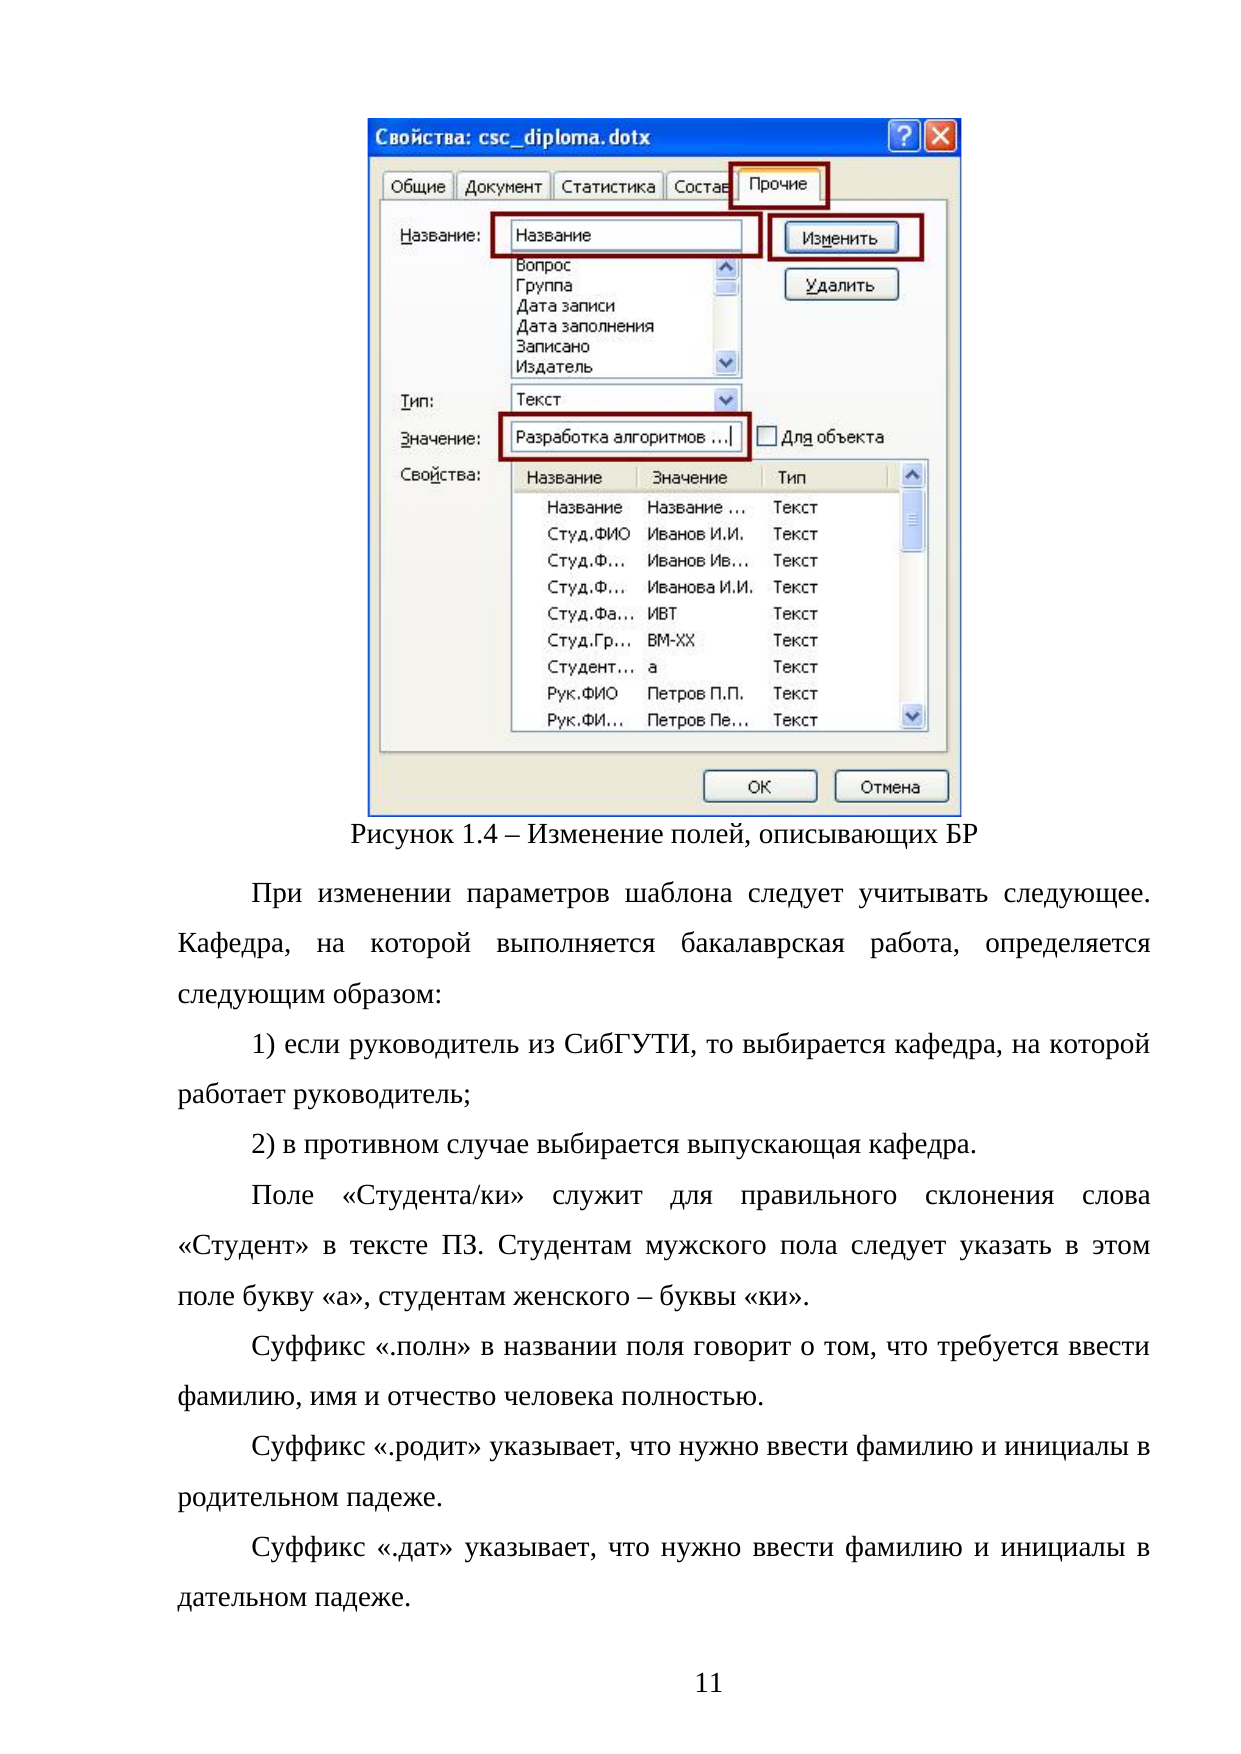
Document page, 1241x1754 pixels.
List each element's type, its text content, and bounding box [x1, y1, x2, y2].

text Суффикс «.полн» в названии поля говорит о том, что требуется ввести фамилию, имя и отчество человека полностью. [177, 1328, 1152, 1412]
picture [367, 118, 962, 817]
text 2) в противном случае выбирается выпускающая кафедра. [177, 1127, 1152, 1160]
text При изменении параметров шаблона следует учитывать следующее. Кафедра, на которой выполняется бакалаврская работа, определяется следующим образом: [177, 875, 1152, 1009]
text 1) если руководитель из СибГУТИ, то выбирается кафедра, на которой работает руководитель; [177, 1026, 1152, 1110]
text Поле «Студента/ки» служит для правильного склонения слова «Студент» в тексте ПЗ. Студентам мужского пола следует указать в этом поле букву «а», студентам женского – буквы «ки». [177, 1177, 1152, 1311]
table_header Рисунок 1.4 – Изменение полей, описывающих БР [177, 118, 1152, 875]
text Суффикс «.дат» указывает, что нужно ввести фамилию и инициалы в дательном падеже. [177, 1529, 1152, 1613]
text Суффикс «.родит» указывает, что нужно ввести фамилию и инициалы в родительном падеже. [177, 1428, 1152, 1512]
